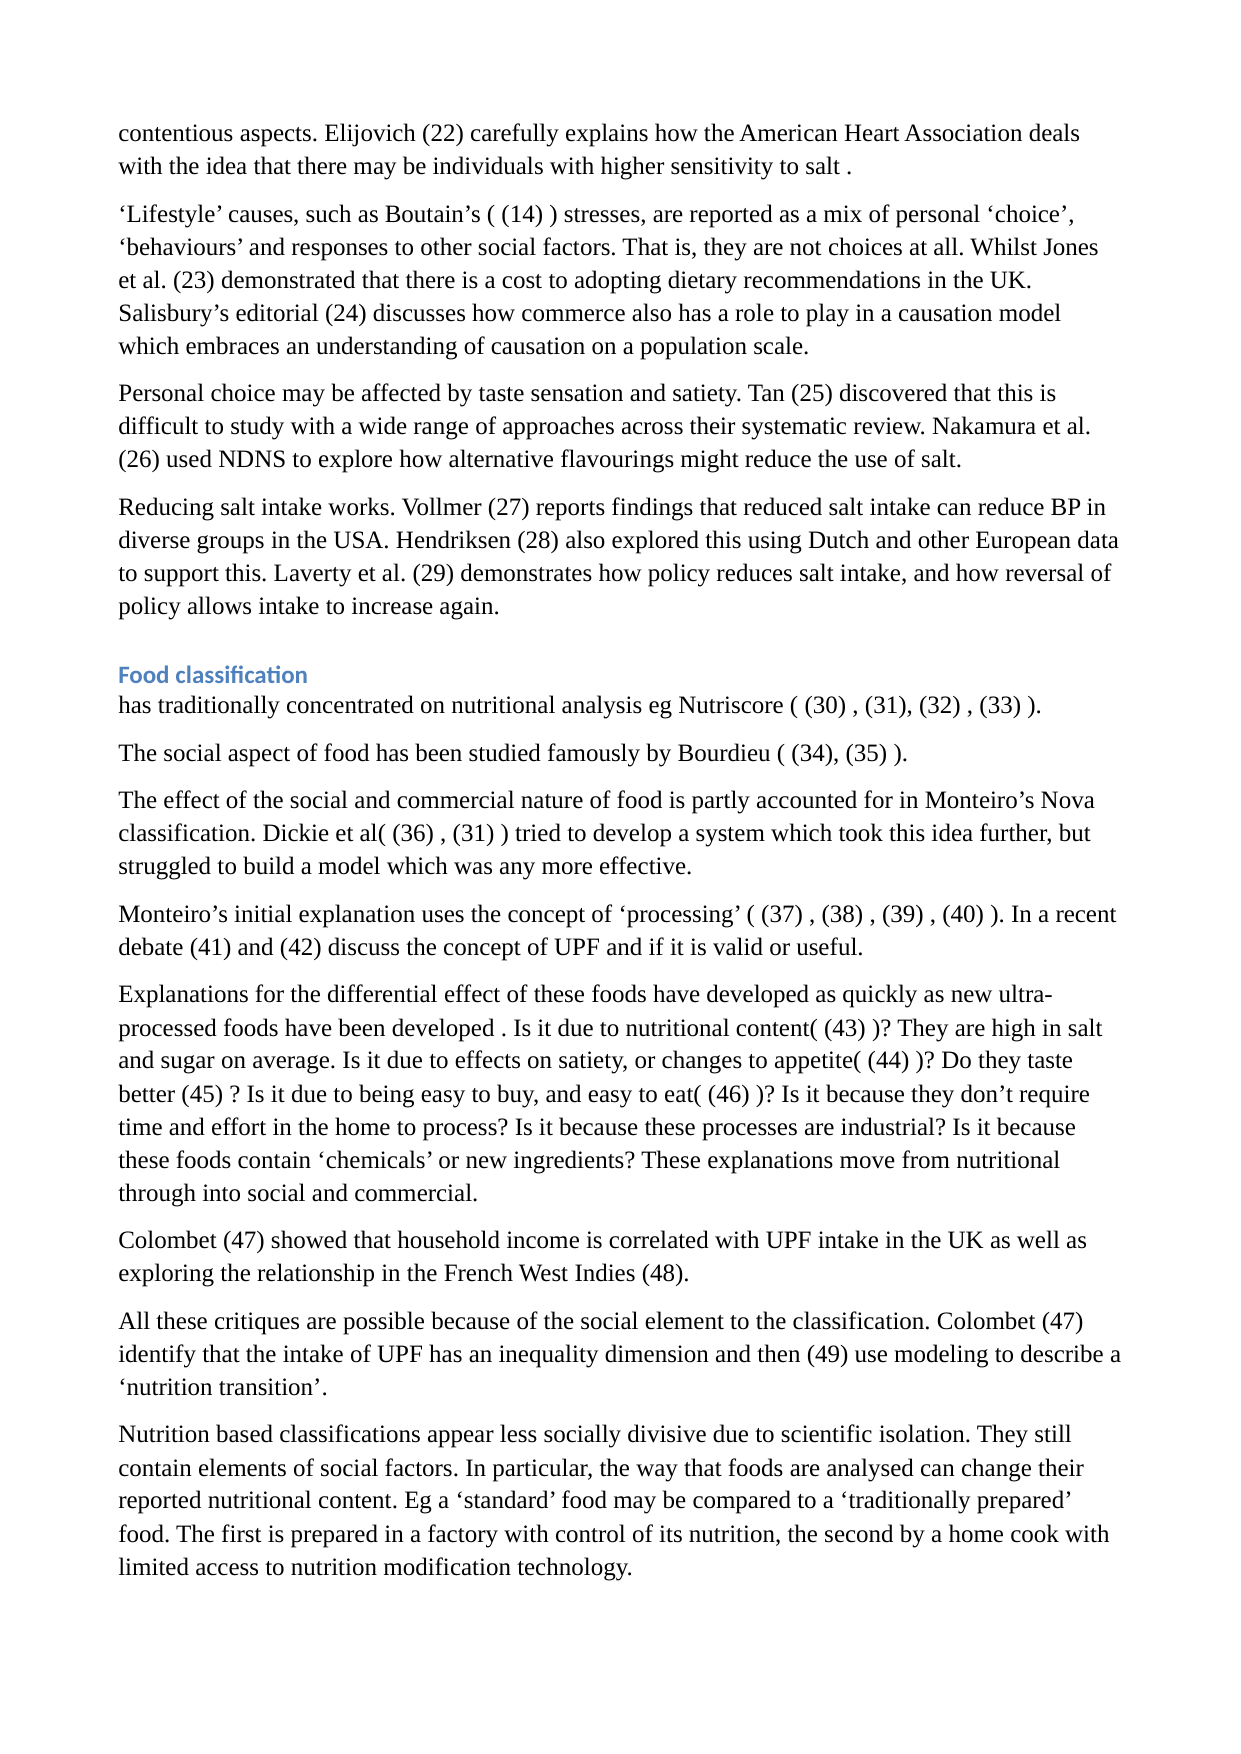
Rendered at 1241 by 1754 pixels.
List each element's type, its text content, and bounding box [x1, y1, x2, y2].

text The social aspect of food has been studied famously by Bourdieu ( (34), (35) ). [118, 738, 1122, 766]
text Reducing salt intake works. Vollmer (27) reports findings that reduced salt intake can reduce BP in diverse groups in the USA. Hendriksen (28) also explored this using Dutch and other European data to support this. Laverty et al. (29) demonstrates how policy reduces salt intake, and how reversal of policy allows intake to increase again. [118, 492, 1122, 620]
text All these critiques are possible because of the social element to the classification. Colombet (47) identify that the intake of UPF has an inequality dimension and then (49) use modeling to describe a ‘nutrition transition’. [118, 1306, 1122, 1401]
text has traditionally concentrated on nutritional analysis eg Nutriscore ( (30) , (31), (32) , (33) ). [118, 690, 1122, 719]
text The effect of the social and commercial nature of food is partly accounted for in Monteiro’s Nova classification. Dickie et al( (36) , (31) ) tried to develop a system which took this idea further, but struggled to build a model which was any more effective. [118, 785, 1122, 880]
text Personal choice may be affected by taste sensation and satiety. Tan (25) discovered that this is difficult to study with a wide range of approaches across their systematic review. Nakamura et al. (26) used NDNS to explore how alternative flavourings might reduce the use of salt. [118, 378, 1122, 473]
text Explanations for the differential effect of these foods have developed as quickly as new ultra-processed foods have been developed . Is it due to nutritional content( (43) )? They are high in salt and sugar on average. Is it due to effects on satiety, or changes to appetite( (44) )? Do they taste better (45) ? Is it due to being easy to buy, and easy to eat( (46) )? Is it because they don’t require time and effort in the home to process? Is it because these processes are industrial? Is it because these foods contain ‘chemicals’ or new ingredients? These explanations move from nutritional through into social and commercial. [118, 979, 1122, 1206]
text Monteiro’s initial explanation uses the concept of ‘processing’ ( (37) , (38) , (39) , (40) ). In a recent debate (41) and (42) discuss the concept of UPF and if it is valid or useful. [118, 899, 1122, 961]
text contentious aspects. Elijovich (22) carefully explains how the American Heart Association deals with the idea that there may be individuals with higher sensitivity to salt . [118, 118, 1122, 180]
text Colombet (47) showed that household income is correlated with UPF intake in the UK as well as exploring the relationship in the French West Indies (48). [118, 1225, 1122, 1287]
text Nutrition based classifications appear less socially divisive due to scientific isolation. They still contain elements of social factors. In particular, the way that foods are analysed can change their reported nutritional content. Eg a ‘standard’ food may be compared to a ‘traditionally prepared’ food. The first is prepared in a factory with control of its nutrition, the second by a home cook with limited access to nutrition modification technology. [118, 1419, 1122, 1580]
text ‘Lifestyle’ causes, such as Boutain’s ( (14) ) stresses, are reported as a mix of personal ‘choice’, ‘behaviours’ and responses to other social factors. That is, they are not choices at all. Whilst Jones et al. (23) demonstrated that there is a cost to adopting dietary recommendations in the UK. Salisbury’s editorial (24) discusses how commerce also has a role to play in a causation model which embraces an understanding of causation on a population scale. [118, 199, 1122, 359]
subtitle Food classification [118, 659, 1122, 690]
